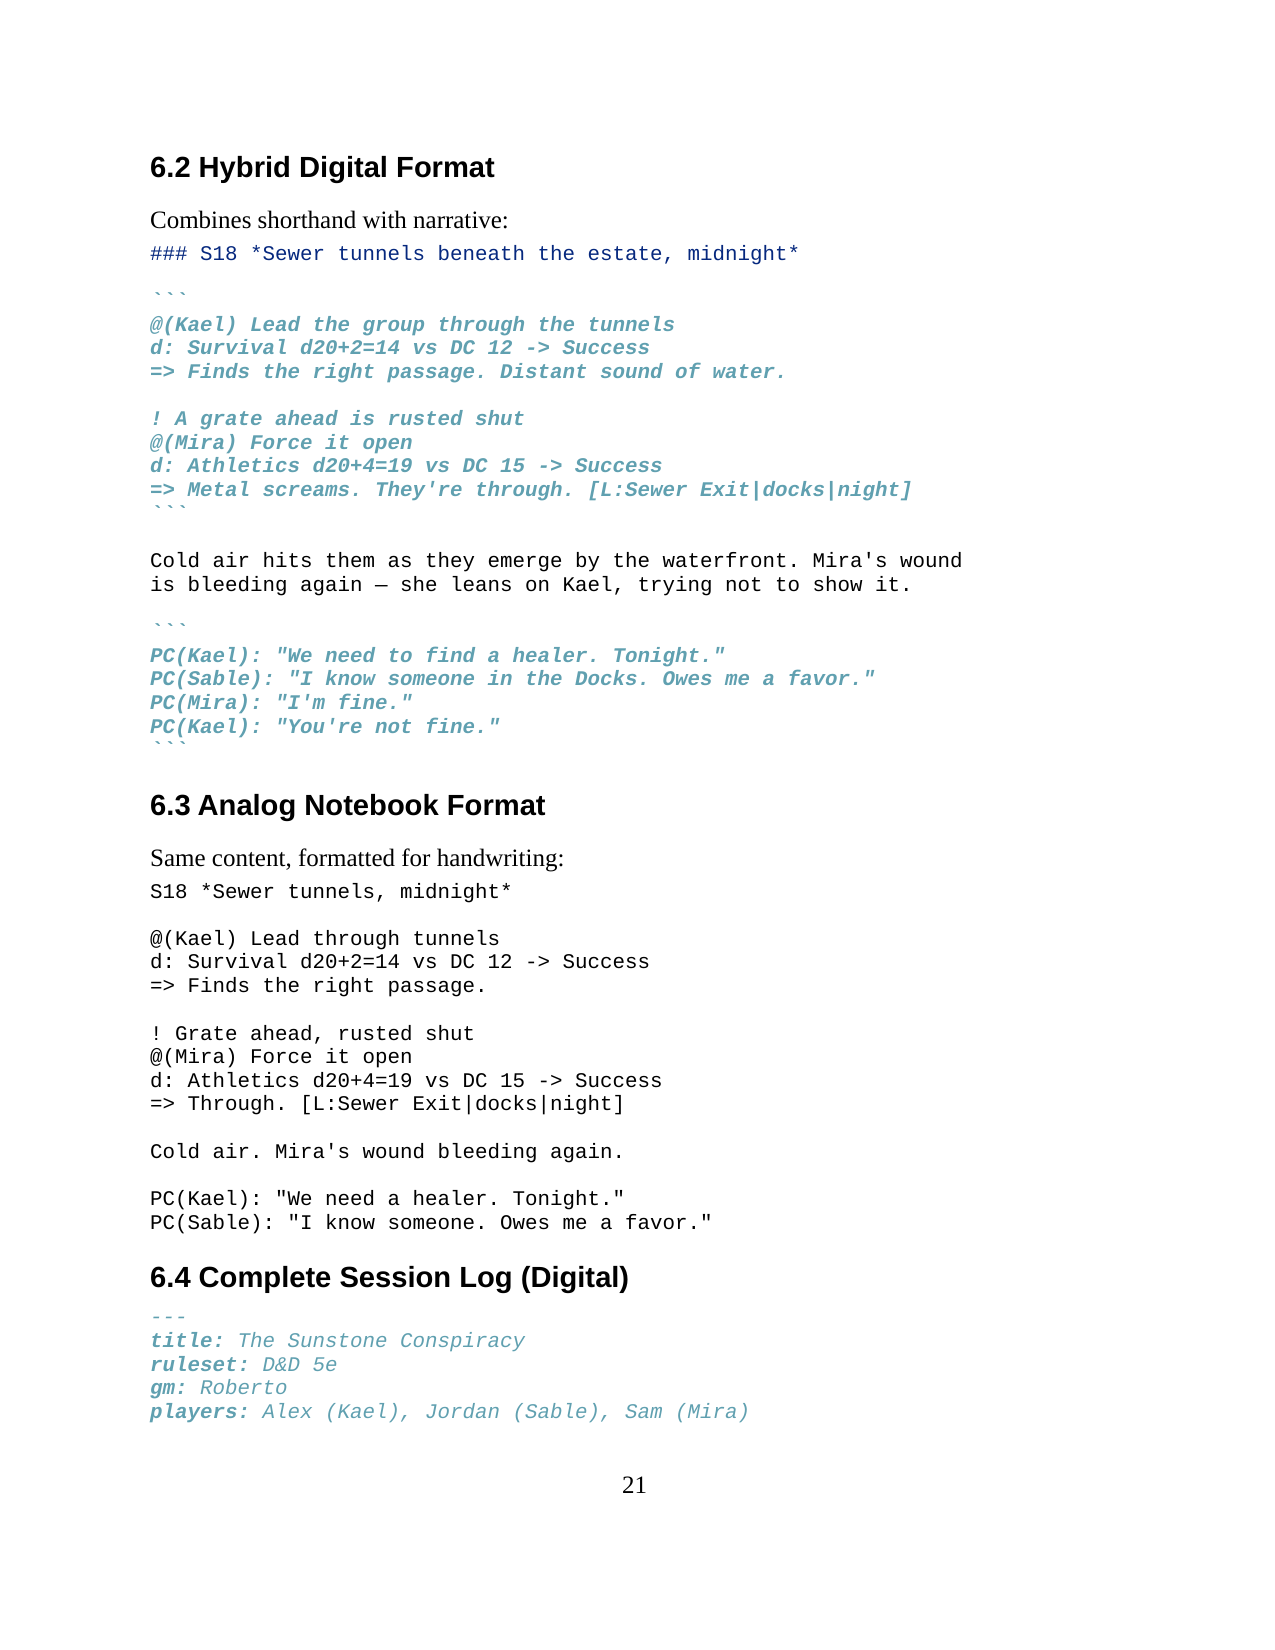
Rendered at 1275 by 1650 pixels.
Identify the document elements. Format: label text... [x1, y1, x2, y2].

text gm: Roberto [150, 1377, 1125, 1401]
text ruleset: D&D 5e [150, 1354, 1125, 1377]
text d: Survival d20+2=14 vs DC 12 -> Success [150, 337, 1125, 361]
text => Finds the right passage. [150, 975, 1125, 999]
text d: Athletics d20+4=19 vs DC 15 -> Success [150, 456, 1125, 479]
subtitle 6.4 Complete Session Log (Digital) [150, 1260, 1125, 1294]
text @(Kael) Lead through tunnels [150, 928, 1125, 952]
text players: Alex (Kael), Jordan (Sable), Sam (Mira) [150, 1401, 1125, 1424]
text @(Mira) Force it open [150, 432, 1125, 456]
text PC(Kael): "We need a healer. Tonight." [150, 1188, 1125, 1212]
text ! A grate ahead is rusted shut [150, 408, 1125, 432]
text d: Survival d20+2=14 vs DC 12 -> Success [150, 952, 1125, 975]
text Combines shorthand with narrative: [150, 205, 1125, 234]
text ``` [150, 503, 1125, 526]
text --- [150, 1306, 1125, 1330]
text @(Mira) Force it open [150, 1046, 1125, 1070]
text PC(Kael): "We need to find a healer. Tonight." [150, 645, 1125, 668]
text => Finds the right passage. Distant sound of water. [150, 361, 1125, 384]
text title: The Sunstone Conspiracy [150, 1330, 1125, 1354]
text => Metal screams. They're through. [L:Sewer Exit|docks|night] [150, 479, 1125, 503]
text ### S18 *Sewer tunnels beneath the estate, midnight* [150, 243, 1125, 266]
text Cold air. Mira's wound bleeding again. [150, 1141, 1125, 1164]
text @(Kael) Lead the group through the tunnels [150, 314, 1125, 337]
text Same content, formatted for handwriting: [150, 843, 1125, 872]
text d: Athletics d20+4=19 vs DC 15 -> Success [150, 1070, 1125, 1093]
text ``` [150, 290, 1125, 314]
text ``` [150, 739, 1125, 763]
text PC(Mira): "I'm fine." [150, 692, 1125, 716]
text PC(Sable): "I know someone. Owes me a favor." [150, 1212, 1125, 1235]
text => Through. [L:Sewer Exit|docks|night] [150, 1093, 1125, 1117]
text ``` [150, 621, 1125, 645]
subtitle 6.3 Analog Notebook Format [150, 788, 1125, 821]
text Cold air hits them as they emerge by the waterfront. Mira's wound [150, 550, 1125, 574]
text PC(Kael): "You're not fine." [150, 716, 1125, 739]
text S18 *Sewer tunnels, midnight* [150, 881, 1125, 904]
subtitle 6.2 Hybrid Digital Format [150, 150, 1125, 183]
text PC(Sable): "I know someone in the Docks. Owes me a favor." [150, 668, 1125, 692]
text ! Grate ahead, rusted shut [150, 1022, 1125, 1046]
text is bleeding again — she leans on Kael, trying not to show it. [150, 574, 1125, 597]
